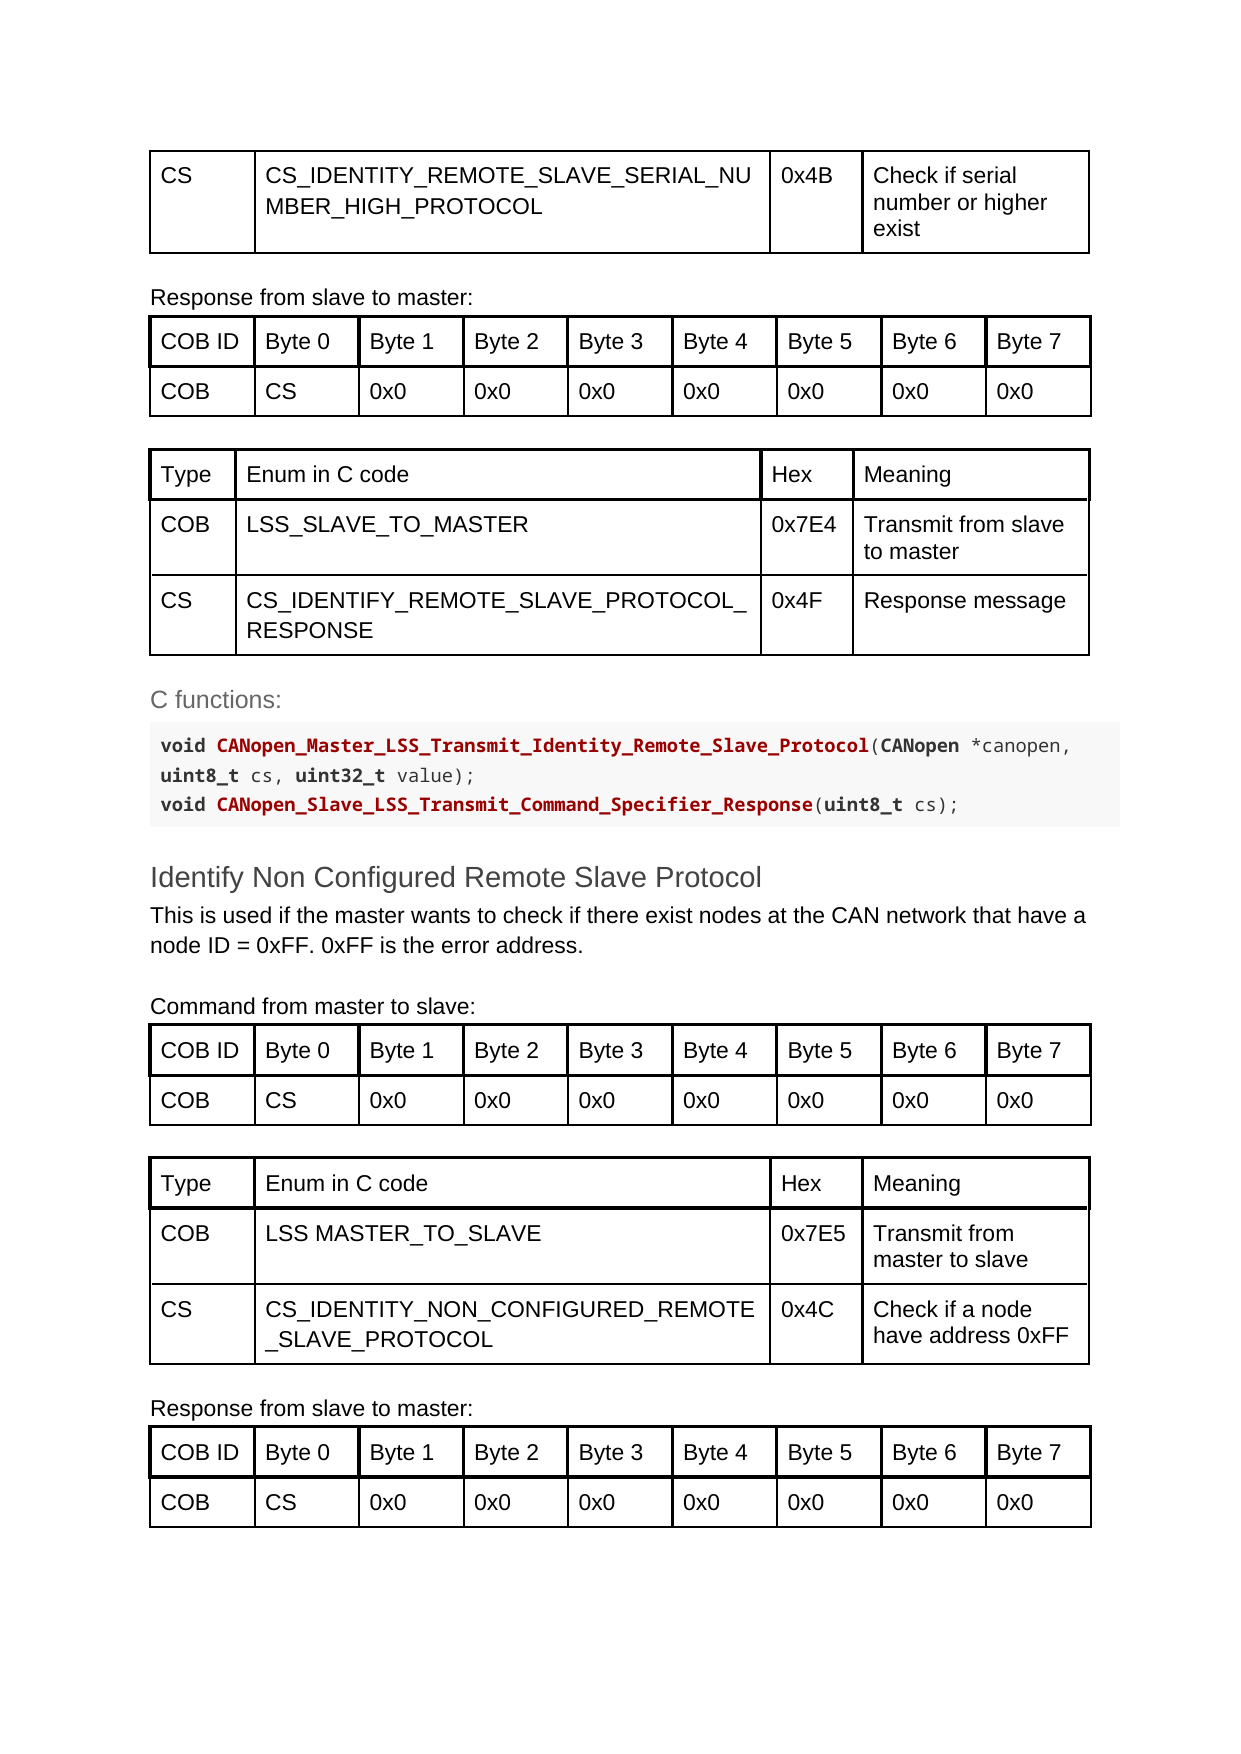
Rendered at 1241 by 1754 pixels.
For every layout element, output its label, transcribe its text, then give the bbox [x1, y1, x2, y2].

table_cell CS [151, 1283, 254, 1362]
table_header Meaning [864, 1159, 1088, 1206]
table_cell 0x0 [987, 1479, 1090, 1526]
subtitle C functions: [150, 685, 1090, 714]
table_header Byte 6 [883, 1026, 984, 1073]
table_cell 0x0 [360, 1077, 463, 1124]
table_cell CS_IDENTIFY_REMOTE_SLAVE_PROTOCOL_RESPONSE [237, 576, 760, 654]
table_cell 0x4C [771, 1285, 861, 1362]
table_cell CS [151, 152, 254, 252]
table_cell Transmit from master to slave [864, 1206, 1088, 1283]
table_header Byte 6 [883, 318, 984, 365]
table_cell 0x0 [987, 368, 1090, 415]
table_cell CS [256, 1077, 358, 1124]
table_header Byte 3 [569, 318, 671, 365]
table_header COB ID [152, 318, 253, 365]
table_header Enum in C code [237, 451, 759, 498]
table_cell COB [151, 1479, 254, 1526]
table_cell Check if serial number or higher exist [864, 152, 1088, 252]
table_cell 0x0 [778, 368, 880, 415]
table_cell 0x0 [360, 368, 463, 415]
table_cell 0x0 [778, 1479, 880, 1526]
table_cell COB [151, 501, 235, 574]
table_header Byte 2 [465, 318, 566, 365]
table_cell 0x0 [883, 368, 985, 415]
table_cell 0x4F [762, 576, 852, 654]
table_header Type [152, 1159, 253, 1206]
table_cell Response message [854, 574, 1088, 654]
table_header Hex [763, 451, 852, 498]
table_header COB ID [152, 1026, 253, 1073]
table_cell 0x0 [569, 368, 671, 415]
table_cell CS_IDENTITY_REMOTE_SLAVE_SERIAL_NUMBER_HIGH_PROTOCOL [256, 152, 769, 252]
table_cell Transmit from slave to master [854, 498, 1088, 574]
table_header Byte 5 [778, 1026, 880, 1073]
table_header Byte 1 [361, 1428, 462, 1475]
table_cell 0x0 [360, 1479, 463, 1526]
table_header Byte 2 [465, 1428, 566, 1475]
table_header Byte 3 [569, 1026, 671, 1073]
table_header void CANopen_Master_LSS_Transmit_Identity_Remote_Slave_Protocol(CANopen *canopen, uint8_t cs, uint32_t value); void CANopen_Slave_LSS_Transmit_Command_Specifier_Response(uint8_t cs); [150, 722, 1120, 827]
table_cell Check if a node have address 0xFF [864, 1283, 1088, 1362]
table_cell COB [151, 1210, 254, 1283]
table_header Hex [772, 1159, 861, 1206]
table_header Byte 1 [361, 318, 462, 365]
table_header Byte 7 [988, 318, 1089, 365]
table_cell 0x0 [465, 368, 567, 415]
table_header Byte 2 [465, 1026, 566, 1073]
table_header Type [152, 451, 234, 498]
table_header Meaning [855, 451, 1088, 498]
table_cell 0x0 [778, 1077, 880, 1124]
table_cell 0x0 [465, 1077, 567, 1124]
table_cell 0x0 [883, 1479, 985, 1526]
table_cell COB [151, 368, 254, 415]
table_header Byte 4 [674, 318, 775, 365]
table_cell LSS MASTER_TO_SLAVE [256, 1210, 769, 1283]
table_header Enum in C code [256, 1159, 769, 1206]
table_header Byte 5 [778, 1428, 880, 1475]
text Command from master to slave: [150, 993, 1090, 1019]
table_header Byte 0 [256, 318, 357, 365]
table_header Byte 7 [988, 1428, 1089, 1475]
text This is used if the master wants to check if there exist nodes at the CAN network that have a node ID = 0xFF. 0xFF is the error address. [150, 902, 1090, 959]
table_header Byte 6 [883, 1428, 984, 1475]
table_cell COB [151, 1077, 254, 1124]
table_cell 0x7E4 [762, 501, 852, 574]
table_header Byte 7 [988, 1026, 1089, 1073]
table_cell 0x7E5 [771, 1210, 861, 1283]
table_header Byte 0 [256, 1026, 357, 1073]
table_cell 0x0 [569, 1479, 671, 1526]
table_cell 0x0 [883, 1077, 985, 1124]
table_header Byte 5 [778, 318, 880, 365]
table_header COB ID [152, 1428, 253, 1475]
table_cell 0x0 [569, 1077, 671, 1124]
table_cell 0x0 [674, 1077, 776, 1124]
table_cell CS [151, 574, 235, 654]
table_cell CS [256, 368, 358, 415]
text Response from slave to master: [150, 1395, 1090, 1421]
table_cell LSS_SLAVE_TO_MASTER [237, 501, 760, 574]
table_header Byte 4 [674, 1428, 775, 1475]
table_header Byte 0 [256, 1428, 357, 1475]
table_cell 0x0 [465, 1479, 567, 1526]
table_header Byte 3 [569, 1428, 671, 1475]
table_cell 0x0 [674, 368, 776, 415]
table_cell 0x0 [674, 1479, 776, 1526]
table_cell CS_IDENTITY_NON_CONFIGURED_REMOTE_SLAVE_PROTOCOL [256, 1285, 769, 1362]
text Response from slave to master: [150, 284, 1090, 311]
table_header Byte 4 [674, 1026, 775, 1073]
table_cell 0x4B [771, 152, 861, 252]
table_header Byte 1 [361, 1026, 462, 1073]
table_cell CS [256, 1479, 358, 1526]
subtitle Identify Non Configured Remote Slave Protocol [150, 860, 1090, 894]
table_cell 0x0 [987, 1077, 1090, 1124]
